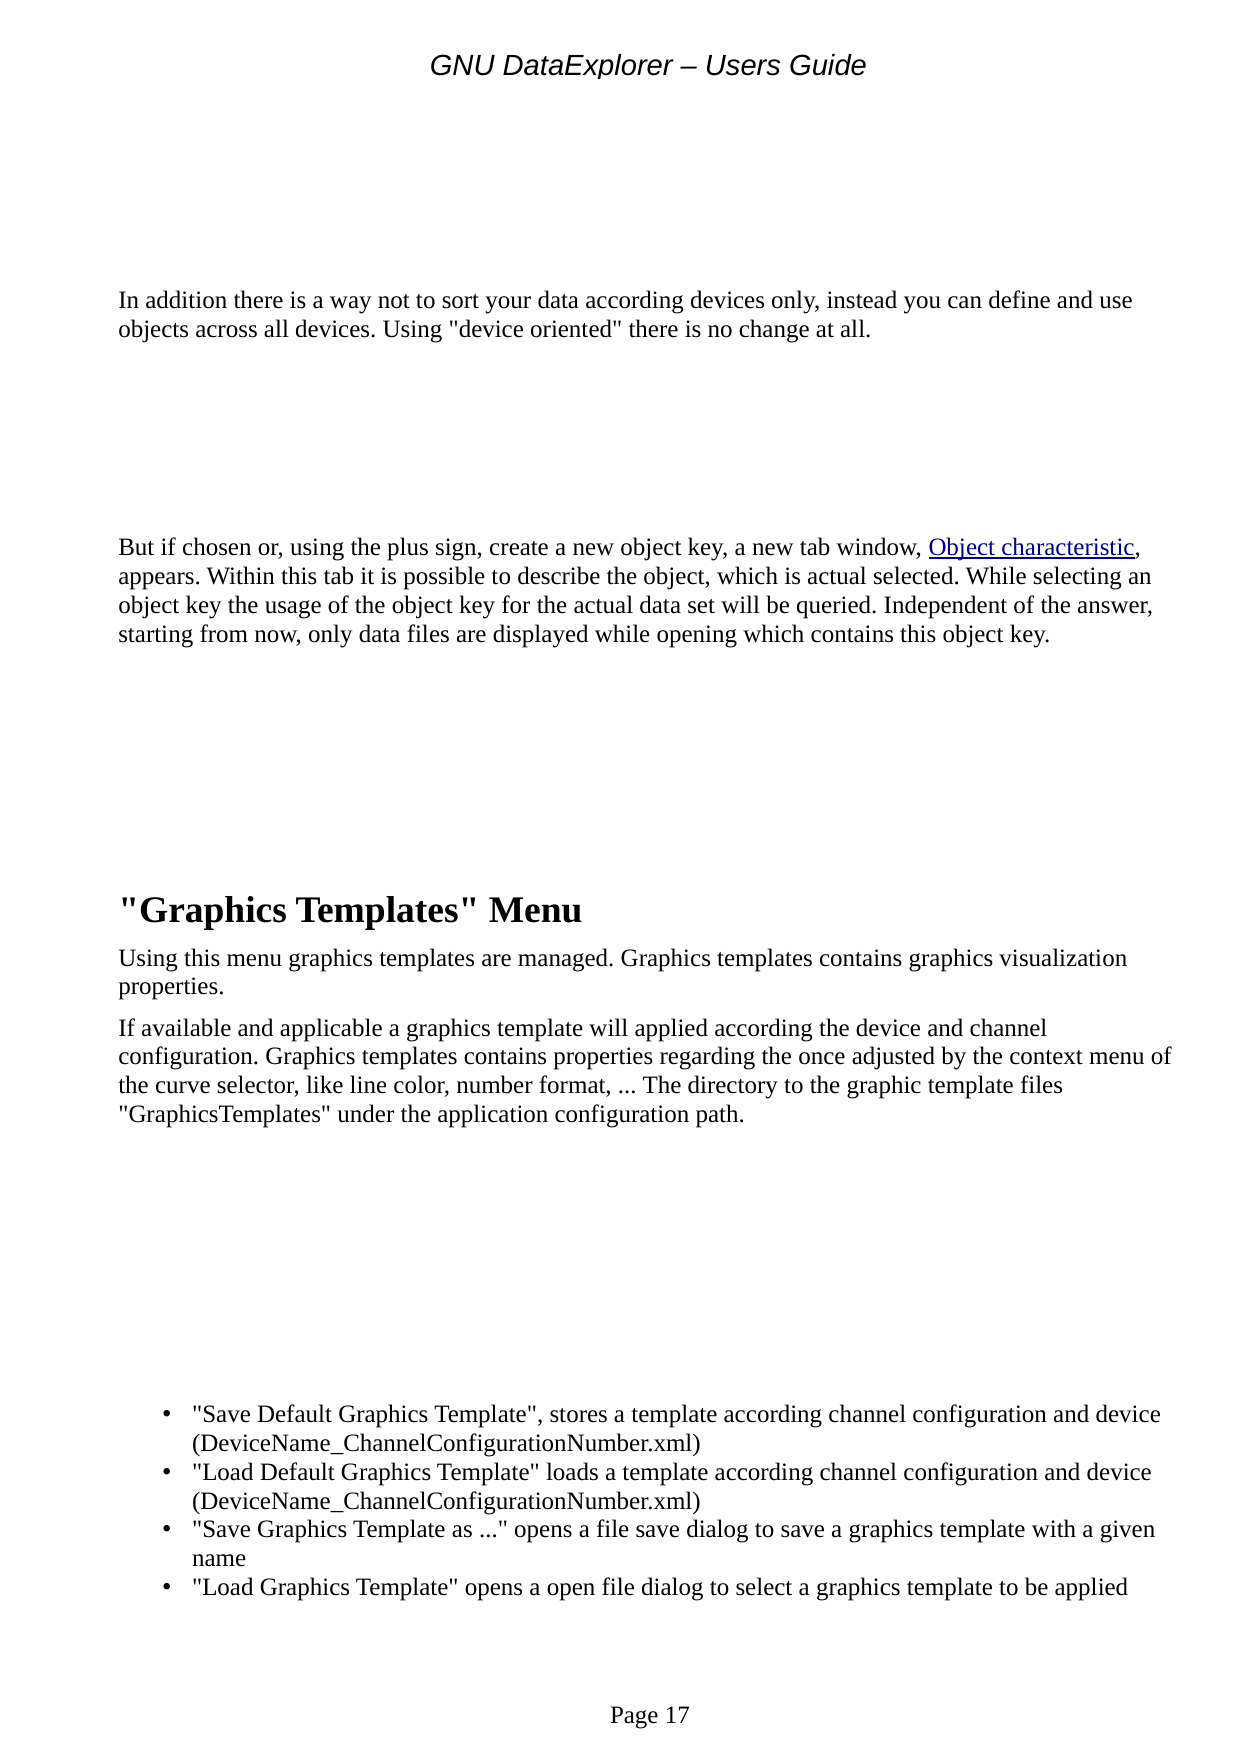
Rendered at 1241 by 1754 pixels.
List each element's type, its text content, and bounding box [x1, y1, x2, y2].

text But if chosen or, using the plus sign, create a new object key, a new tab window, Object characteristic, appears. Within this tab it is possible to describe the object, which is actual selected. While selecting an object key the usage of the object key for the actual data set will be queried. Independent of the answer, starting from now, only data files are displayed while opening which contains this object key. [118, 532, 1181, 647]
list "Load Graphics Template" opens a open file dialog to select a graphics template to be applied [162, 1572, 1181, 1601]
list "Save Graphics Template as ..." opens a file save dialog to save a graphics template with a given name [162, 1514, 1181, 1572]
text Using this menu graphics templates are managed. Graphics templates contains graphics visualization properties. [118, 943, 1181, 1000]
list "Save Default Graphics Template", stores a template according channel configuration and device (DeviceName_ChannelConfigurationNumber.xml) [162, 1399, 1181, 1457]
text If available and applicable a graphics template will applied according the device and channel configuration. Graphics templates contains properties regarding the once adjusted by the context menu of the curve selector, like line color, number format, ... The directory to the graphic template files "GraphicsTemplates" under the application configuration path. [118, 1013, 1181, 1128]
text In addition there is a way not to sort your data according devices only, instead you can define and use objects across all devices. Using "device oriented" there is no change at all. [118, 285, 1181, 343]
list "Load Default Graphics Template" loads a template according channel configuration and device (DeviceName_ChannelConfigurationNumber.xml) [162, 1457, 1181, 1514]
subtitle "Graphics Templates" Menu [118, 887, 1181, 930]
